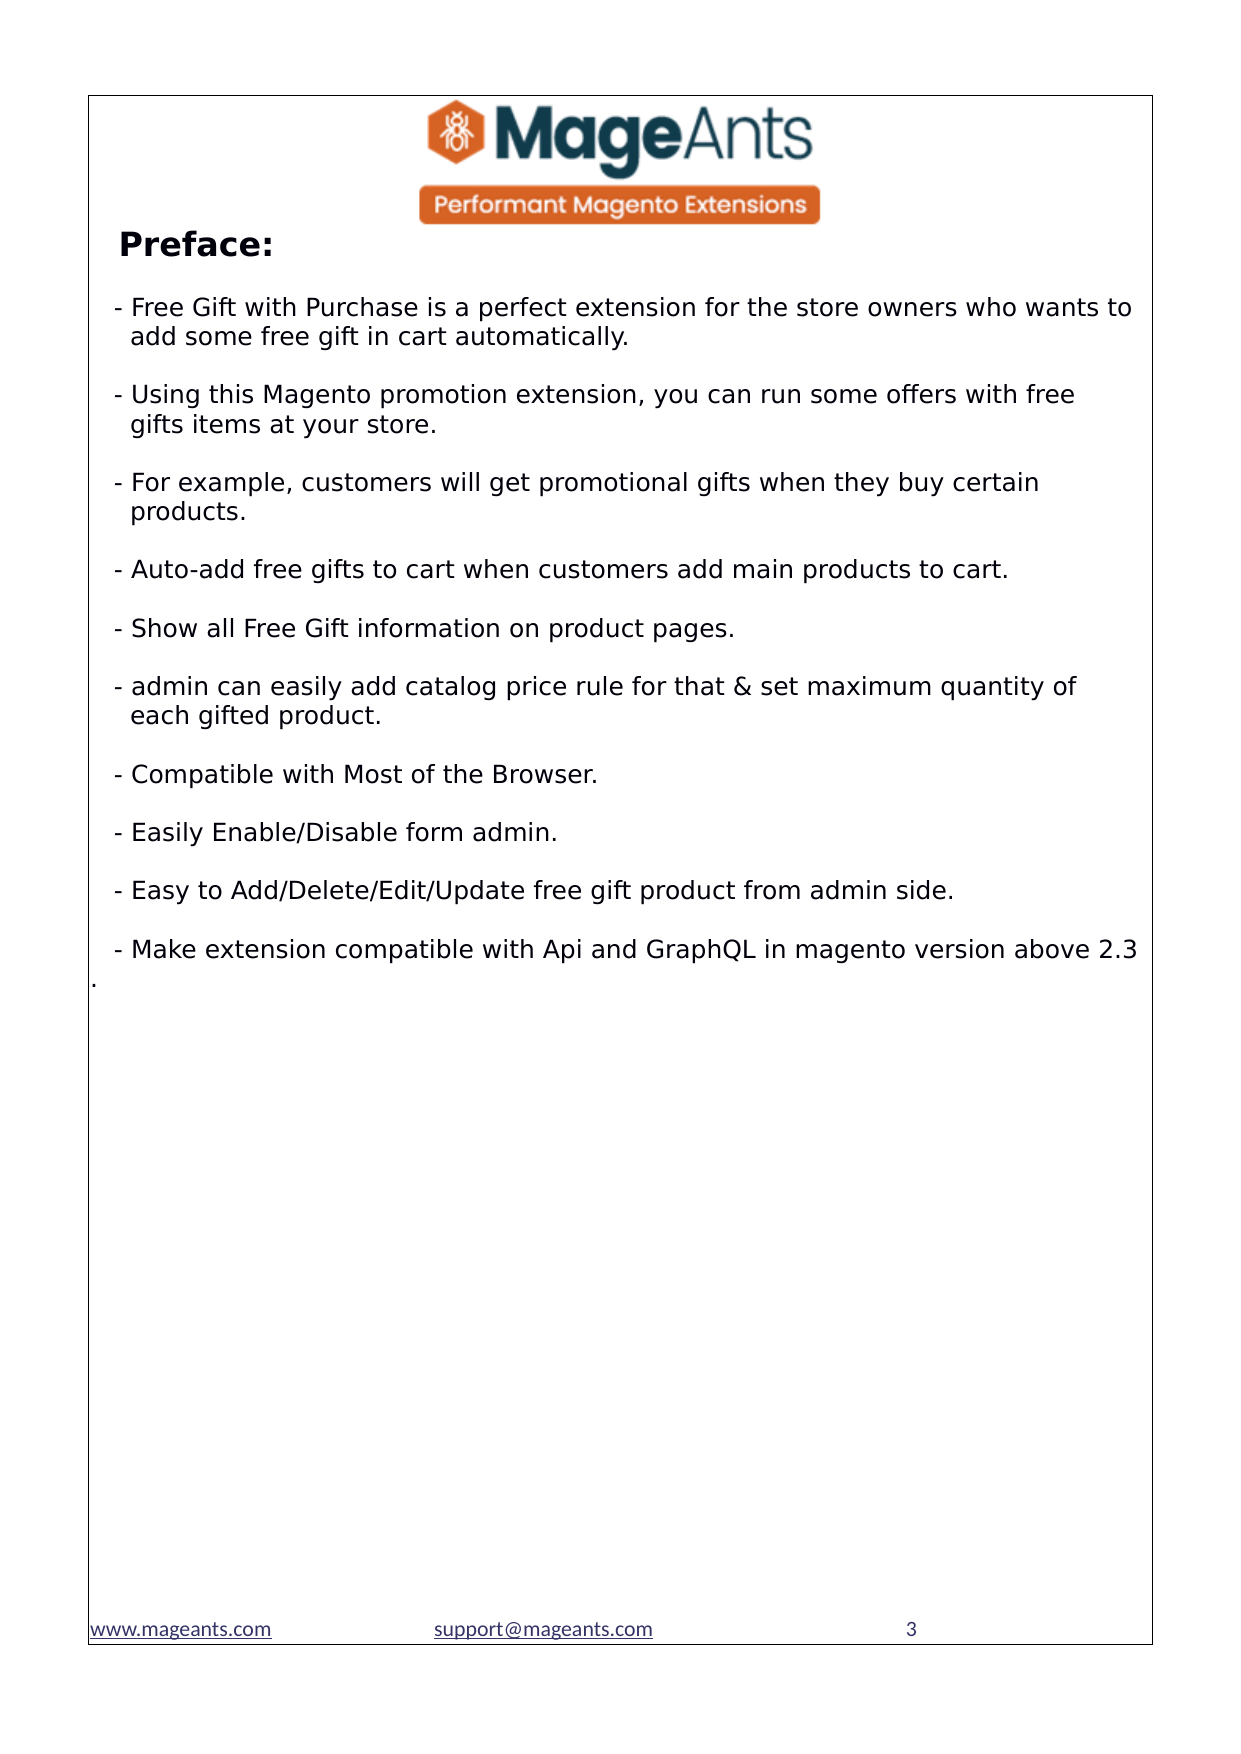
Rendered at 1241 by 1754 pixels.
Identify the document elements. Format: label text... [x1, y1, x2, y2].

text Preface: [90, 225, 1152, 264]
text - Easily Enable/Disable form admin. [90, 818, 1144, 847]
text - Make extension compatible with Api and GraphQL in magento version above 2.3 . [90, 935, 1144, 993]
text add some free gift in cart automatically. [90, 322, 1144, 352]
text gifts items at your store. [90, 410, 1144, 439]
text - Easy to Add/Delete/Edit/Update free gift product from admin side. [90, 877, 1144, 906]
text - Auto-add free gifts to cart when customers add main products to cart. [90, 556, 1144, 585]
text [1153, 225, 1179, 264]
text - Compatible with Most of the Browser. [90, 760, 1144, 789]
text - Show all Free Gift information on product pages. [90, 614, 1144, 643]
picture [415, 97, 825, 226]
text each gifted product. [90, 702, 1144, 731]
text - Free Gift with Purchase is a perfect extension for the store owners who wants to [90, 293, 1144, 322]
text - Using this Magento promotion extension, you can run some offers with free [90, 381, 1144, 410]
text - admin can easily add catalog price rule for that & set maximum quantity of [90, 672, 1144, 702]
text products. [90, 497, 1144, 527]
text - For example, customers will get promotional gifts when they buy certain [90, 468, 1144, 497]
